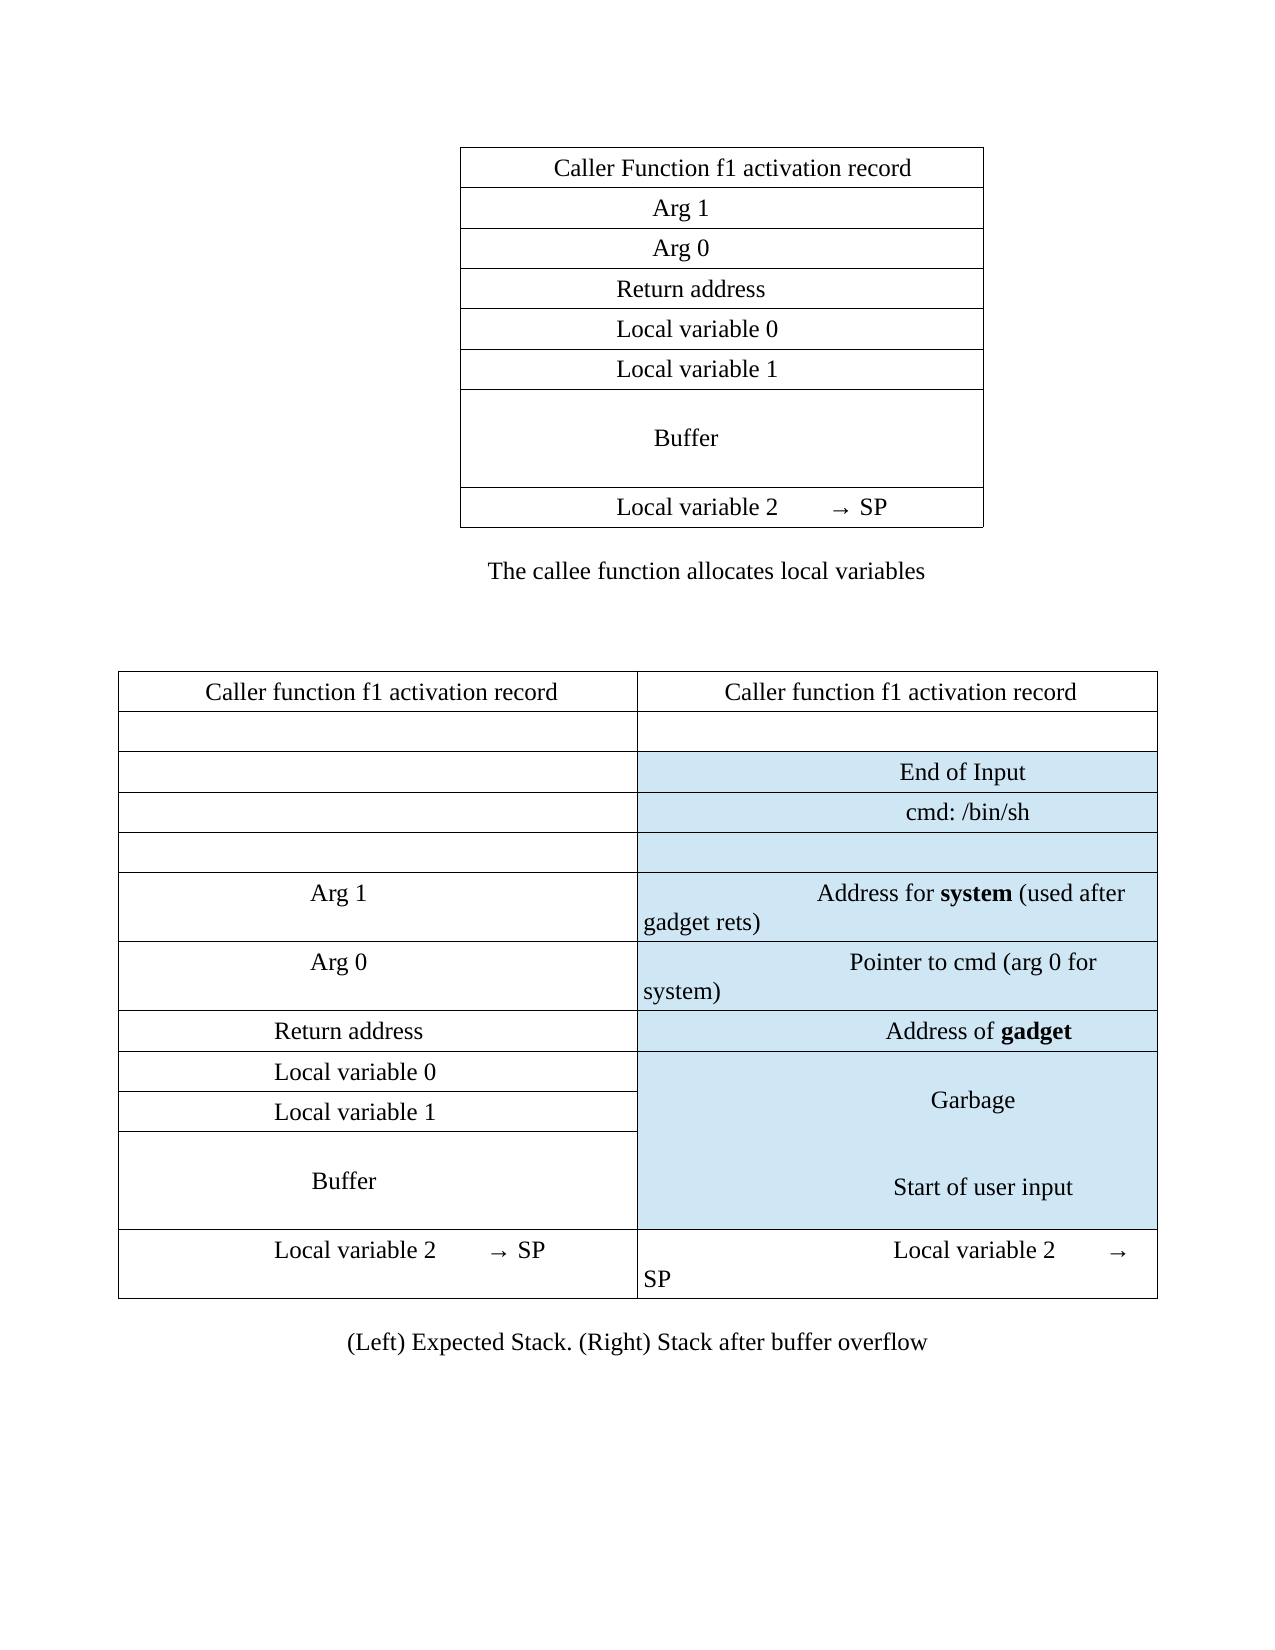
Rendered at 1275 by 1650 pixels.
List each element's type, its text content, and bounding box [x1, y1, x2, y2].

table_cell Return address [461, 269, 983, 308]
table_cell Address for system (used after gadget rets) [638, 873, 1157, 941]
table_cell [638, 833, 1157, 872]
table_cell [119, 752, 637, 792]
table_cell Local variable 2 → SP [638, 1230, 1157, 1298]
table_cell Address of gadget [638, 1011, 1157, 1051]
text The callee function allocates local variables [118, 556, 1157, 584]
table_cell End of Input [638, 752, 1157, 792]
table_cell Arg 1 [119, 873, 637, 941]
table_cell cmd: /bin/sh [638, 793, 1157, 832]
table_cell [638, 712, 1157, 751]
table_cell [119, 793, 637, 832]
table_header Caller Function f1 activation record [461, 148, 983, 187]
table_cell Local variable 2 → SP [119, 1230, 637, 1298]
table_cell Buffer [461, 390, 983, 487]
table_cell Return address [119, 1011, 637, 1051]
table_cell [119, 712, 637, 751]
table_header Caller function f1 activation record [638, 672, 1157, 711]
table_cell Arg 1 [461, 188, 983, 227]
table_header Caller function f1 activation record [119, 672, 637, 711]
text (Left) Expected Stack. (Right) Stack after buffer overflow [118, 1327, 1157, 1356]
table_cell Garbage Start of user input [638, 1052, 1157, 1229]
table_cell Pointer to cmd (arg 0 for system) [638, 942, 1157, 1010]
table_cell Arg 0 [461, 229, 983, 268]
table_cell Local variable 1 [119, 1092, 637, 1131]
table_cell Buffer [119, 1132, 637, 1229]
table_cell Local variable 0 [119, 1052, 637, 1091]
table_cell Local variable 2 → SP [461, 488, 983, 527]
table_cell Local variable 0 [461, 309, 983, 348]
table_cell Local variable 1 [461, 350, 983, 389]
table_cell [119, 833, 637, 872]
table_cell Arg 0 [119, 942, 637, 1010]
